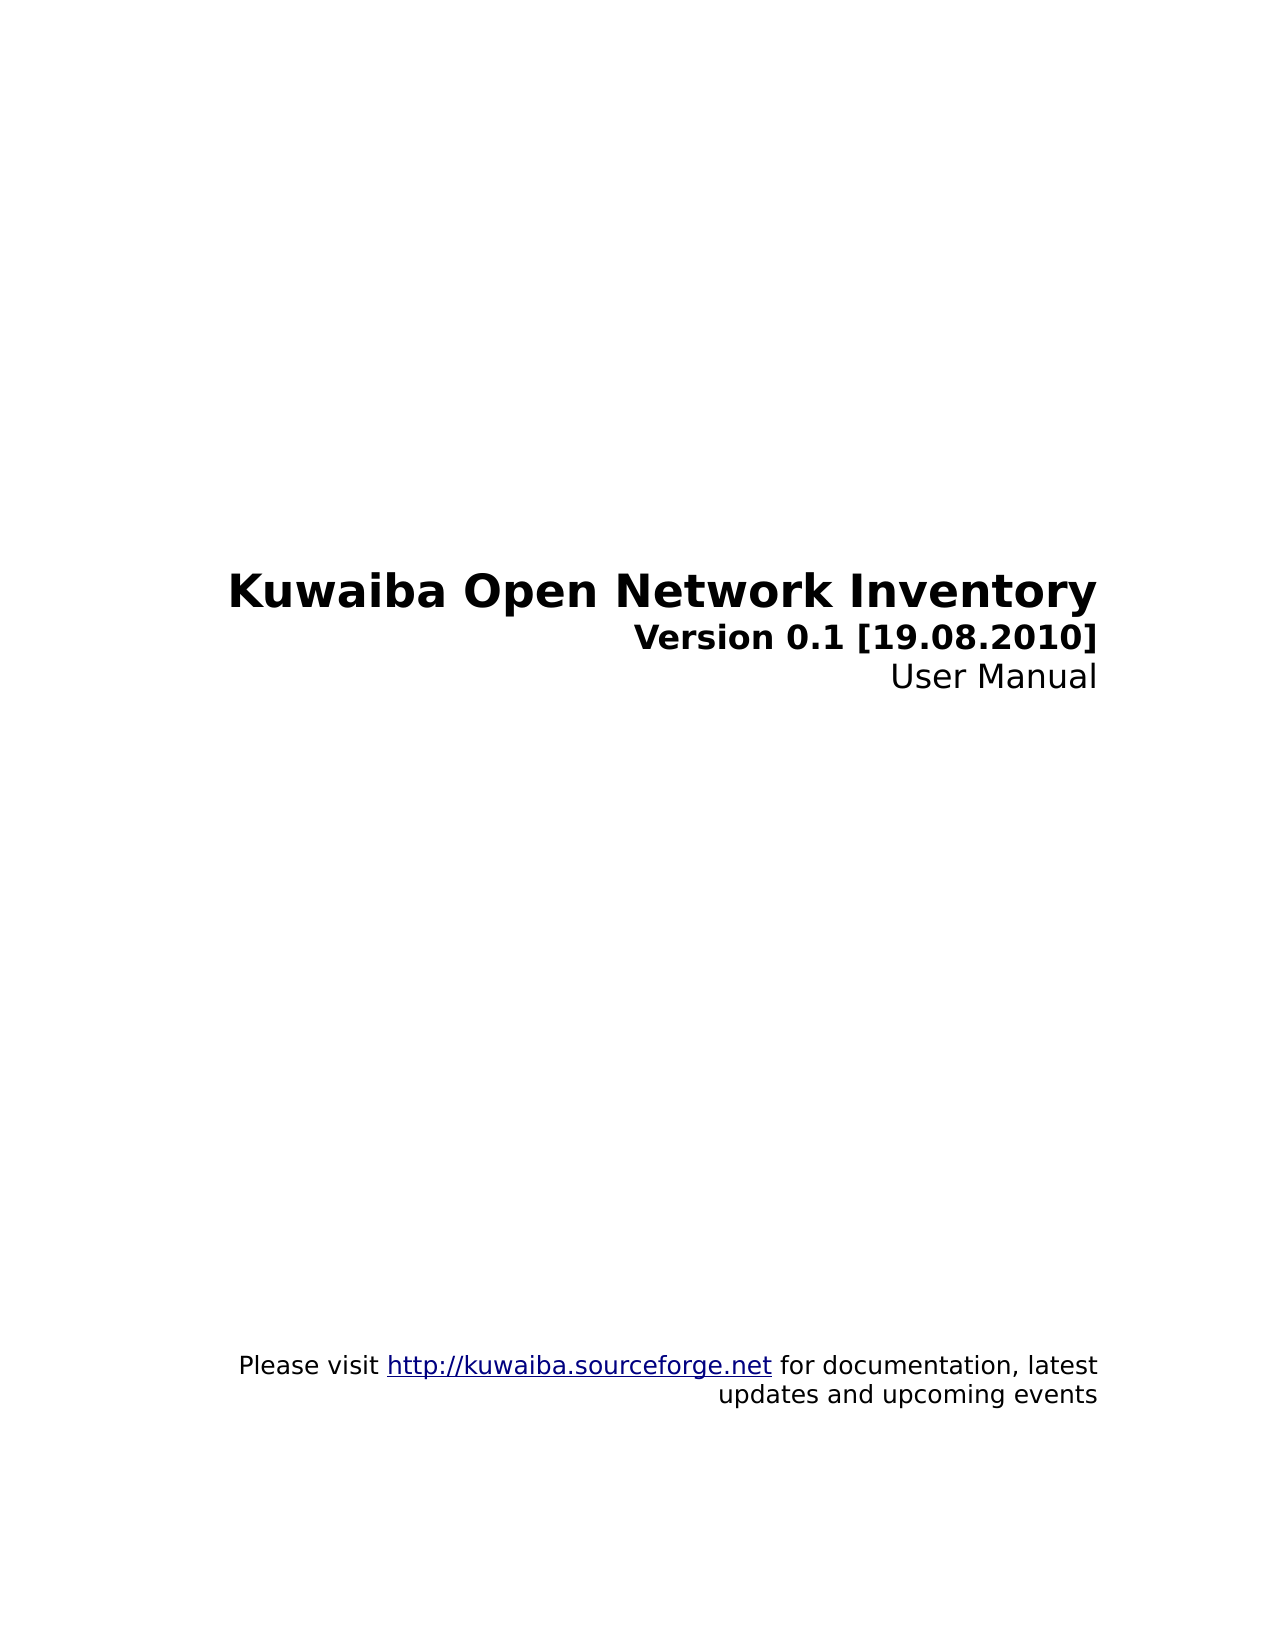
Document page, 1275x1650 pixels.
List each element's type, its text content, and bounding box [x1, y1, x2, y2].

text Please visit http://kuwaiba.sourceforge.net for documentation, latest updates and upcoming events [177, 1351, 1098, 1409]
text Kuwaiba Open Network Inventory [177, 565, 1098, 618]
text User Manual [177, 657, 1098, 696]
text Version 0.1 [19.08.2010] [177, 618, 1098, 657]
